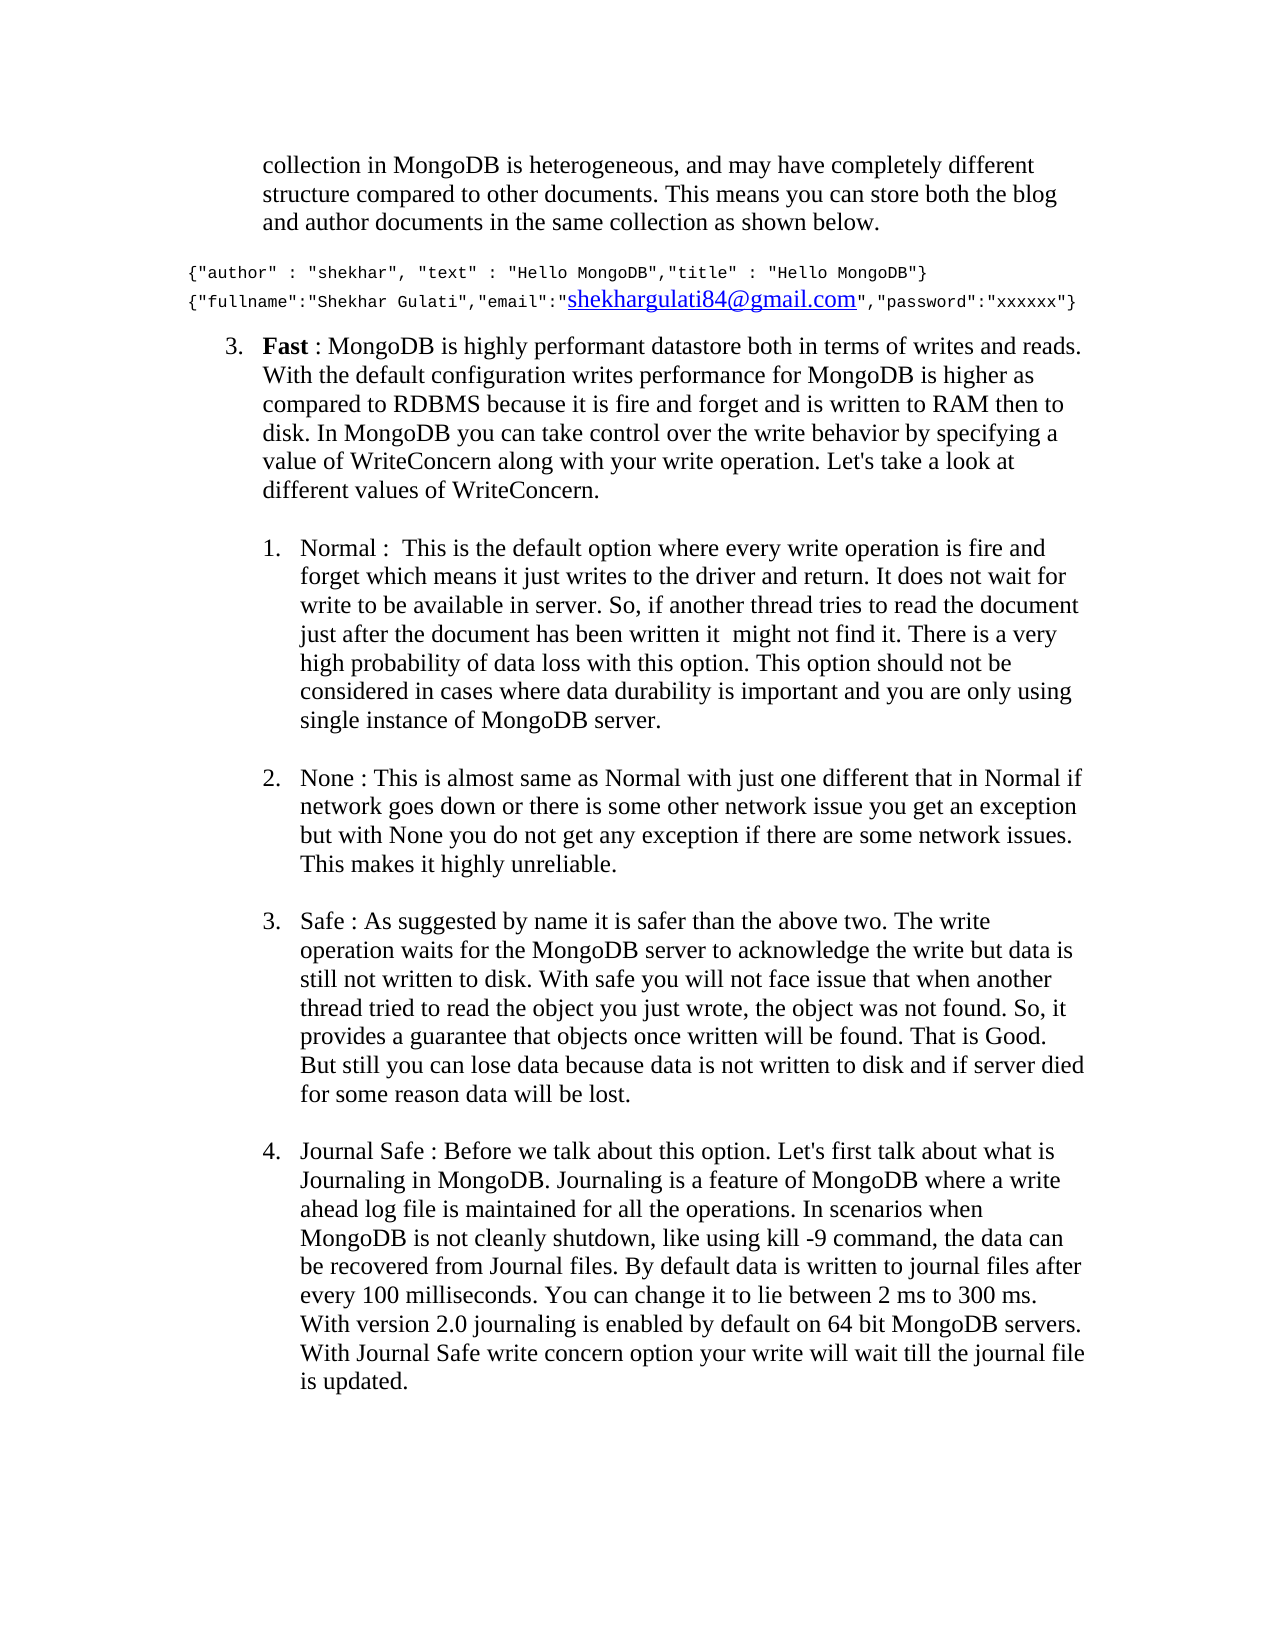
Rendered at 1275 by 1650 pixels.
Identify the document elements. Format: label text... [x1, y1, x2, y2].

list Normal : This is the default option where every write operation is fire and forget which means it just writes to the driver and return. It does not wait for write to be available in server. So, if another thread tries to read the document just after the document has been written it might not find it. There is a very high probability of data loss with this option. This option should not be considered in cases where data durability is important and you are only using single instance of MongoDB server. [262, 533, 1087, 734]
text {"fullname":"Shekhar Gulati","email":"shekhargulati84@gmail.com","password":"xxxxxx"} [187, 284, 1087, 313]
list Journal Safe : Before we talk about this option. Let's first talk about what is Journaling in MongoDB. Journaling is a feature of MongoDB where a write ahead log file is maintained for all the operations. In scenarios when MongoDB is not cleanly shutdown, like using kill -9 command, the data can be recovered from Journal files. By default data is written to journal files after every 100 milliseconds. You can change it to lie between 2 ms to 300 ms. With version 2.0 journaling is enabled by default on 64 bit MongoDB servers. With Journal Safe write concern option your write will wait till the journal file is updated. [262, 1136, 1087, 1395]
list collection in MongoDB is heterogeneous, and may have completely different structure compared to other documents. This means you can store both the blog and author documents in the same collection as shown below. [225, 150, 1087, 236]
text {"author" : "shekhar", "text" : "Hello MongoDB","title" : "Hello MongoDB"} [187, 265, 1087, 284]
list Fast : MongoDB is highly performant datastore both in terms of writes and reads. With the default configuration writes performance for MongoDB is higher as compared to RDBMS because it is fire and forget and is written to RAM then to disk. In MongoDB you can take control over the write behavior by specifying a value of WriteConcern along with your write operation. Let's take a look at different values of WriteConcern. [225, 331, 1087, 504]
list None : This is almost same as Normal with just one different that in Normal if network goes down or there is some other network issue you get an exception but with None you do not get any exception if there are some network issues. This makes it highly unreliable. [262, 763, 1087, 878]
list Safe : As suggested by name it is safer than the above two. The write operation waits for the MongoDB server to acknowledge the write but data is still not written to disk. With safe you will not face issue that when another thread tried to read the object you just wrote, the object was not found. So, it provides a guarantee that objects once written will be found. That is Good. But still you can lose data because data is not written to disk and if server died for some reason data will be lost. [262, 906, 1087, 1108]
